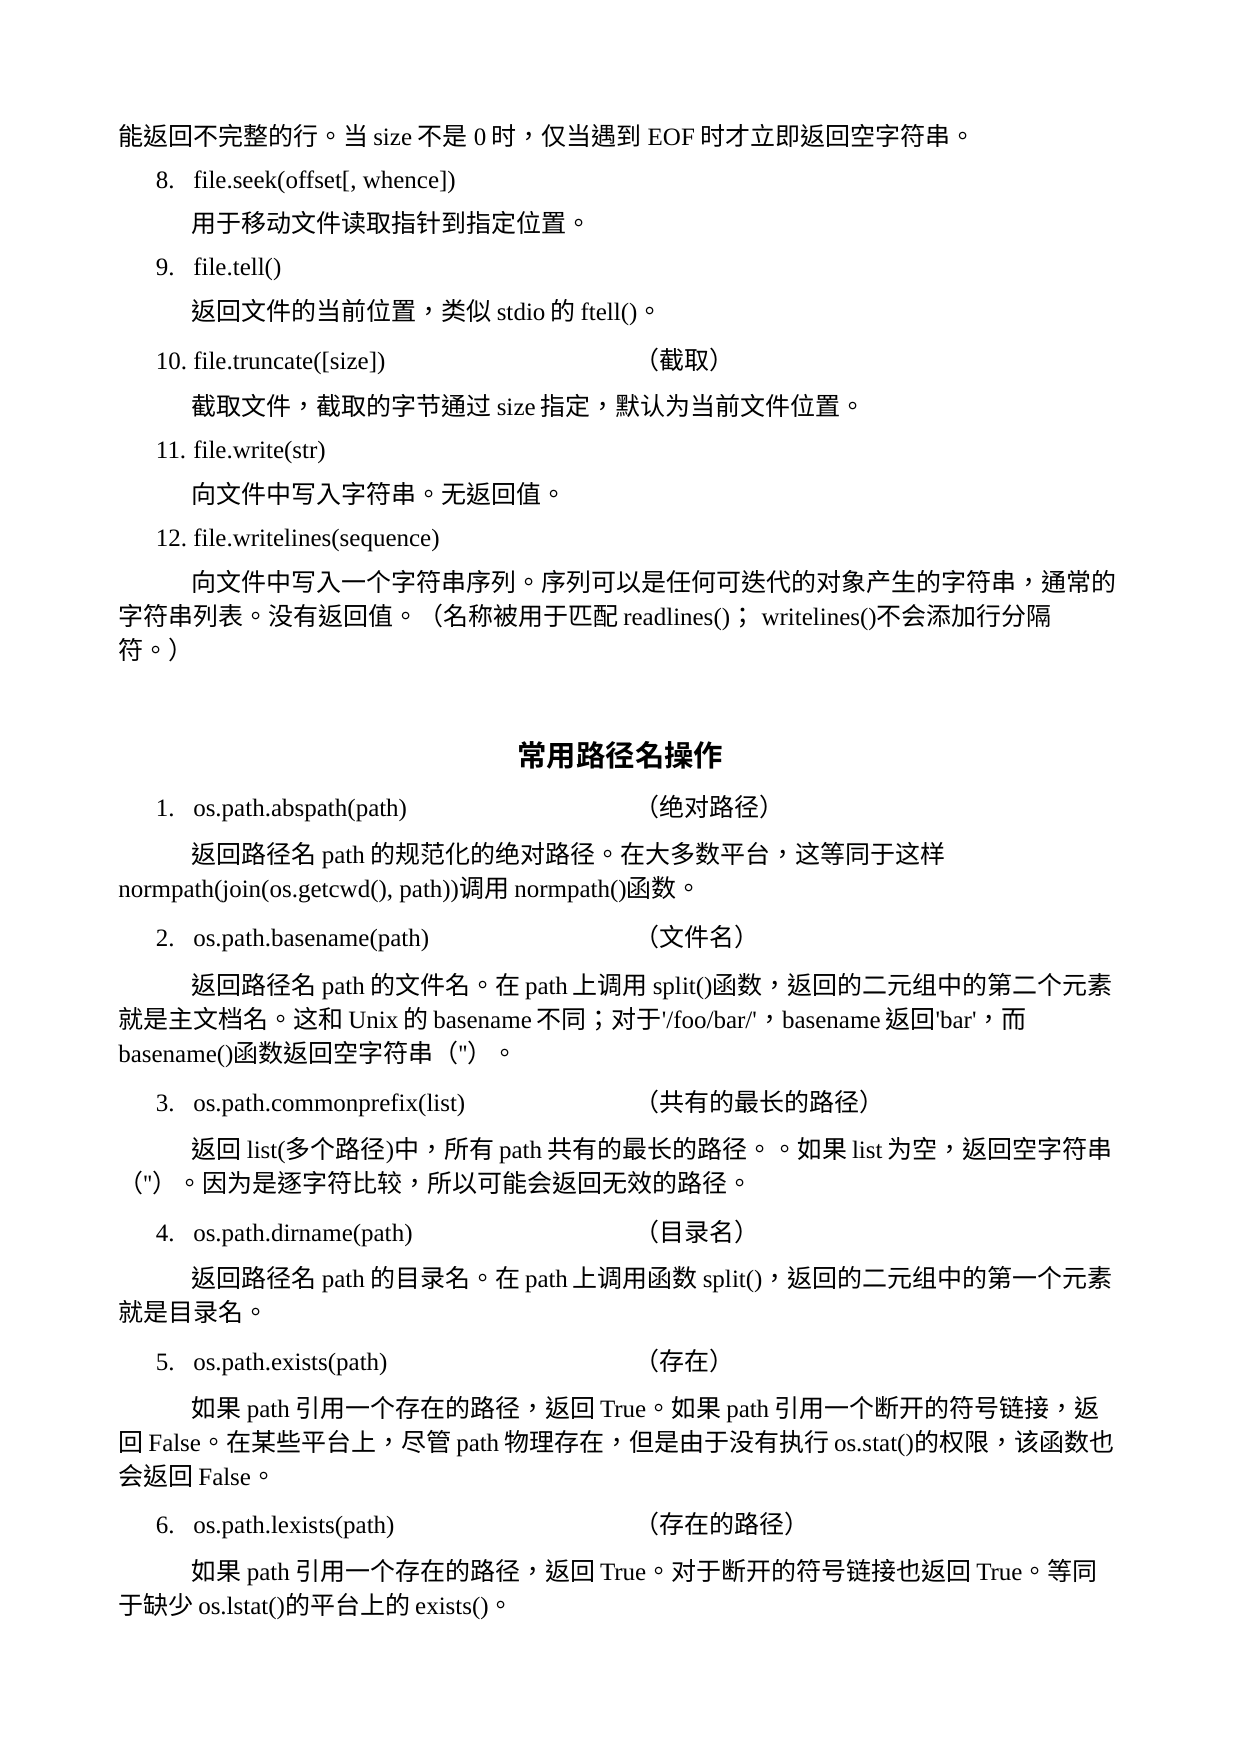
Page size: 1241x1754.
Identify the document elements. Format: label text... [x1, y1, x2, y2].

text 用于移动文件读取指针到指定位置。 [118, 206, 1122, 240]
list os.path.basename(path) （文件名） [156, 917, 1122, 953]
text 返回路径名path的规范化的绝对路径。在大多数平台，这等同于这样normpath(join(os.getcwd(), path))调用normpath()函数。 [118, 836, 1122, 904]
subtitle 常用路径名操作 [118, 735, 1122, 775]
list file.write(str) [156, 436, 1122, 464]
list os.path.commonprefix(list) （共有的最长的路径） [156, 1083, 1122, 1119]
text 如果path引用一个存在的路径，返回True。对于断开的符号链接也返回True。等同于缺少os.lstat()的平台上的exists()。 [118, 1554, 1122, 1622]
list os.path.exists(path) （存在） [156, 1341, 1122, 1378]
list file.tell() [156, 252, 1122, 281]
list file.writelines(sequence) [156, 523, 1122, 552]
text 返回list(多个路径)中，所有path共有的最长的路径。。如果list为空，返回空字符串（''）。因为是逐字符比较，所以可能会返回无效的路径。 [118, 1131, 1122, 1199]
list os.path.abspath(path) （绝对路径） [156, 788, 1122, 824]
text 截取文件，截取的字节通过size指定，默认为当前文件位置。 [118, 389, 1122, 423]
list os.path.dirname(path) （目录名） [156, 1212, 1122, 1248]
list file.seek(offset[, whence]) [156, 165, 1122, 193]
text 返回路径名path的目录名。在path上调用函数split()，返回的二元组中的第一个元素就是目录名。 [118, 1261, 1122, 1329]
list os.path.lexists(path) （存在的路径） [156, 1505, 1122, 1541]
text 返回路径名path的文件名。在path上调用split()函数，返回的二元组中的第二个元素就是主文档名。这和Unix的basename不同；对于'/foo/bar/'，basename返回'bar'，而basename()函数返回空字符串（''）。 [118, 966, 1122, 1070]
text 能返回不完整的行。当size不是 0时，仅当遇到 EOF时才立即返回空字符串。 [118, 118, 1122, 152]
list file.truncate([size]) （截取） [156, 340, 1122, 377]
text 向文件中写入字符串。无返回值。 [118, 477, 1122, 511]
text 向文件中写入一个字符串序列。序列可以是任何可迭代的对象产生的字符串，通常的字符串列表。没有返回值。（名称被用于匹配readlines()； writelines()不会添加行分隔符。） [118, 565, 1122, 667]
text 如果path引用一个存在的路径，返回True。如果path引用一个断开的符号链接，返回False。在某些平台上，尽管path物理存在，但是由于没有执行os.stat()的权限，该函数也会返回False。 [118, 1390, 1122, 1492]
text 返回文件的当前位置，类似stdio的ftell()。 [118, 294, 1122, 328]
